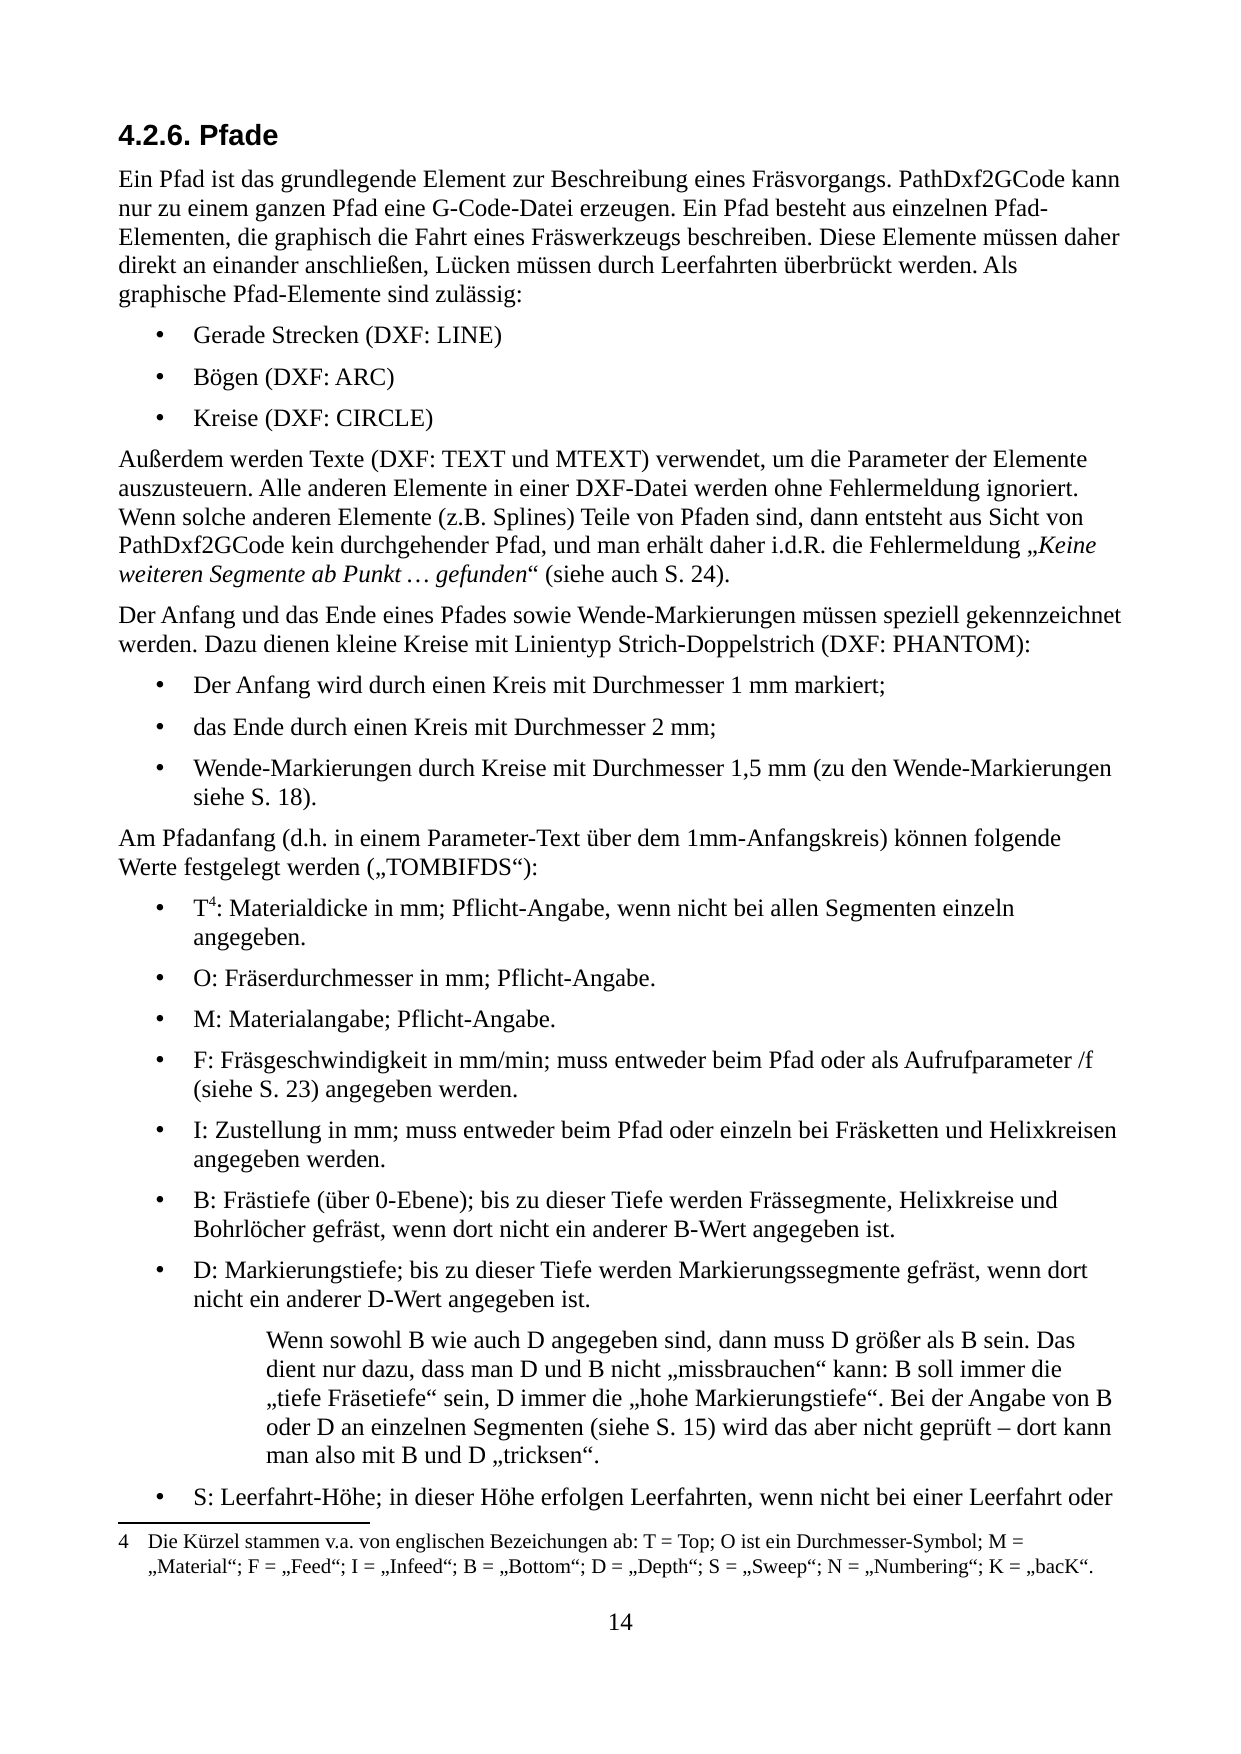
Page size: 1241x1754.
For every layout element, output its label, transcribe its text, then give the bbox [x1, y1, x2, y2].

list Bögen (DXF: ARC) [156, 362, 1122, 390]
text Am Pfadanfang (d.h. in einem Parameter-Text über dem 1mm-Anfangskreis) können folgende Werte festgelegt werden („TOMBIFDS“): [118, 823, 1122, 880]
list Der Anfang wird durch einen Kreis mit Durchmesser 1 mm markiert; [156, 670, 1122, 699]
text Ein Pfad ist das grundlegende Element zur Beschreibung eines Fräsvorgangs. PathDxf2GCode kann nur zu einem ganzen Pfad eine G-Code-Datei erzeugen. Ein Pfad besteht aus einzelnen Pfad-Elementen, die graphisch die Fahrt eines Fräswerkzeugs beschreiben. Diese Elemente müssen daher direkt an einander anschließen, Lücken müssen durch Leerfahrten überbrückt werden. Als graphische Pfad-Elemente sind zulässig: [118, 164, 1122, 308]
text Außerdem werden Texte (DXF: TEXT und MTEXT) verwendet, um die Parameter der Elemente auszusteuern. Alle anderen Elemente in einer DXF-Datei werden ohne Fehlermeldung ignoriert. Wenn solche anderen Elemente (z.B. Splines) Teile von Pfaden sind, dann entsteht aus Sicht von PathDxf2GCode kein durchgehender Pfad, und man erhält daher i.d.R. die Fehlermeldung „Keine weiteren Segmente ab Punkt … gefunden“ (siehe auch S. 23). [118, 444, 1122, 588]
list T: Materialdicke in mm; Pflicht-Angabe, wenn nicht bei allen Segmenten einzeln angegeben. [156, 893, 1122, 950]
text Der Anfang und das Ende eines Pfades sowie Wende-Markierungen müssen speziell gekennzeichnet werden. Dazu dienen kleine Kreise mit Linientyp Strich-Doppelstrich (DXF: PHANTOM): [118, 600, 1122, 658]
list M: Materialangabe; Pflicht-Angabe. [156, 1004, 1122, 1033]
list B: Frästiefe (über 0-Ebene); bis zu dieser Tiefe werden Frässegmente, Helixkreise und Bohrlöcher gefräst, wenn dort nicht ein anderer B-Wert angegeben ist. [156, 1185, 1122, 1243]
list O: Fräserdurchmesser in mm; Pflicht-Angabe. [156, 963, 1122, 992]
text Wenn sowohl B wie auch D angegeben sind, dann muss D größer als B sein. Das dient nur dazu, dass man D und B nicht „missbrauchen“ kann: B soll immer die „tiefe Fräsetiefe“ sein, D immer die „hohe Markierungstiefe“. Bei der Angabe von B oder D an einzelnen Segmenten (siehe S. 14) wird das aber nicht geprüft – dort kann man also mit B und D „tricksen“. [266, 1325, 1122, 1469]
list F: Fräsgeschwindigkeit in mm/min; muss entweder beim Pfad oder als Aufrufparameter /f (siehe S. 22) angegeben werden. [156, 1045, 1122, 1103]
list D: Markierungstiefe; bis zu dieser Tiefe werden Markierungssegmente gefräst, wenn dort nicht ein anderer D-Wert angegeben ist. [156, 1255, 1122, 1313]
list Kreise (DXF: CIRCLE) [156, 403, 1122, 432]
list S: Leerfahrt-Höhe; in dieser Höhe erfolgen Leerfahrten, wenn nicht bei einer Leerfahrt oder [156, 1482, 1122, 1510]
list Die Kürzel stammen v.a. von englischen Bezeichungen ab: T = Top; O ist ein Durchmesser-Symbol; M = „Material“; F = „Feed“; I = „Infeed“; B = „Bottom“; D = „Depth“; S = „Sweep“; N = „Numbering“; K = „bacK“. [118, 1529, 1122, 1578]
list Gerade Strecken (DXF: LINE) [156, 320, 1122, 349]
list das Ende durch einen Kreis mit Durchmesser 2 mm; [156, 712, 1122, 740]
subtitle 4.2.6. Pfade [118, 118, 1122, 152]
list I: Zustellung in mm; muss entweder beim Pfad oder einzeln bei Fräsketten und Helixkreisen angegeben werden. [156, 1115, 1122, 1173]
list Wende-Markierungen durch Kreise mit Durchmesser 1,5 mm (zu den Wende-Markierungen siehe S. 17). [156, 753, 1122, 810]
